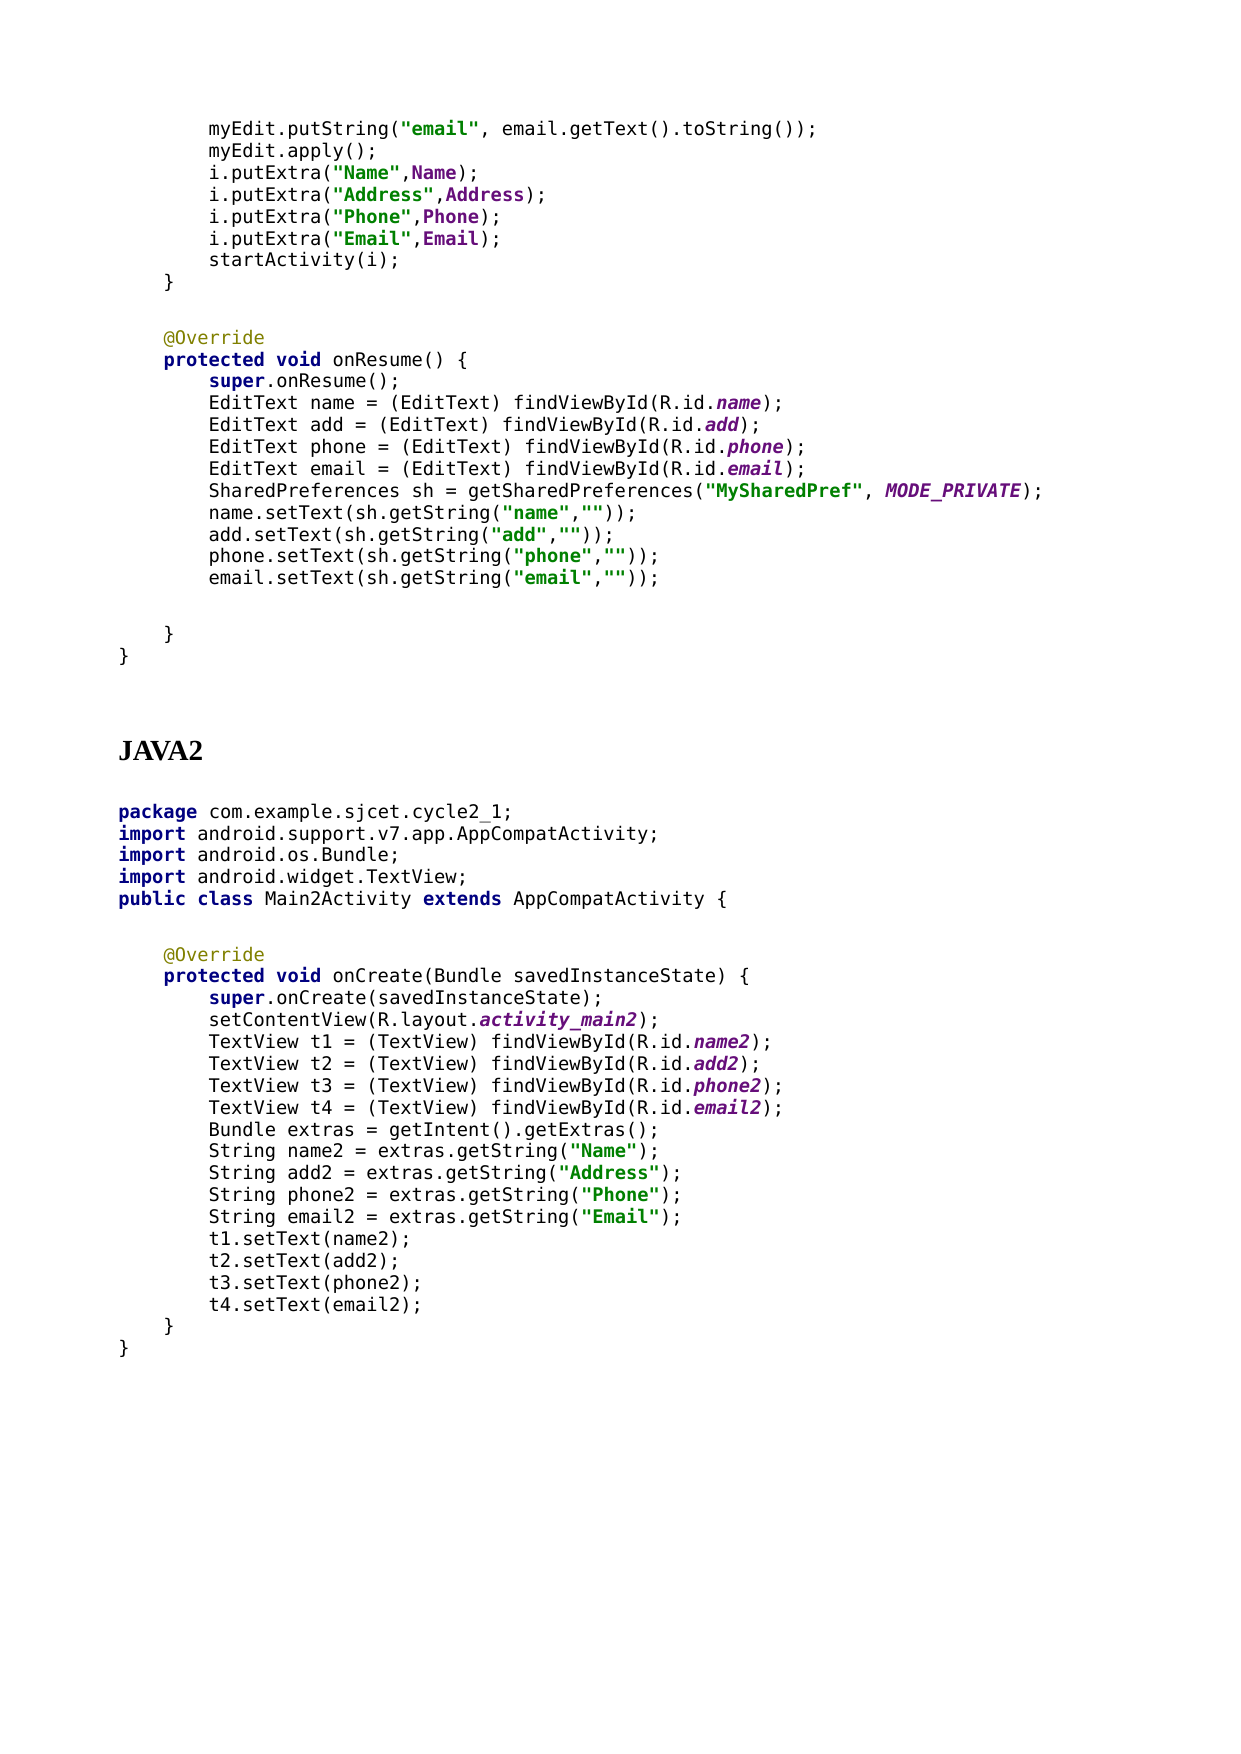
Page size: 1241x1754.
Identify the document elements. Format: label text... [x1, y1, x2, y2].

text myEdit.putString("email", email.getText().toString()); myEdit.apply(); i.putExtra("Name",Name); i.putExtra("Address",Address); i.putExtra("Phone",Phone); i.putExtra("Email",Email); startActivity(i); } @Override protected void onResume() { super.onResume(); EditText name = (EditText) findViewById(R.id.name); EditText add = (EditText) findViewById(R.id.add); EditText phone = (EditText) findViewById(R.id.phone); EditText email = (EditText) findViewById(R.id.email); SharedPreferences sh = getSharedPreferences("MySharedPref", MODE_PRIVATE); name.setText(sh.getString("name","")); add.setText(sh.getString("add","")); phone.setText(sh.getString("phone","")); email.setText(sh.getString("email","")); } } JAVA2 [118, 118, 1122, 767]
text package com.example.sjcet.cycle2_1; import android.support.v7.app.AppCompatActivity; import android.os.Bundle; import android.widget.TextView; public class Main2Activity extends AppCompatActivity { @Override protected void onCreate(Bundle savedInstanceState) { super.onCreate(savedInstanceState); setContentView(R.layout.activity_main2); TextView t1 = (TextView) findViewById(R.id.name2); TextView t2 = (TextView) findViewById(R.id.add2); TextView t3 = (TextView) findViewById(R.id.phone2); TextView t4 = (TextView) findViewById(R.id.email2); Bundle extras = getIntent().getExtras(); String name2 = extras.getString("Name"); String add2 = extras.getString("Address"); String phone2 = extras.getString("Phone"); String email2 = extras.getString("Email"); t1.setText(name2); t2.setText(add2); t3.setText(phone2); t4.setText(email2); } } [118, 801, 1122, 1460]
